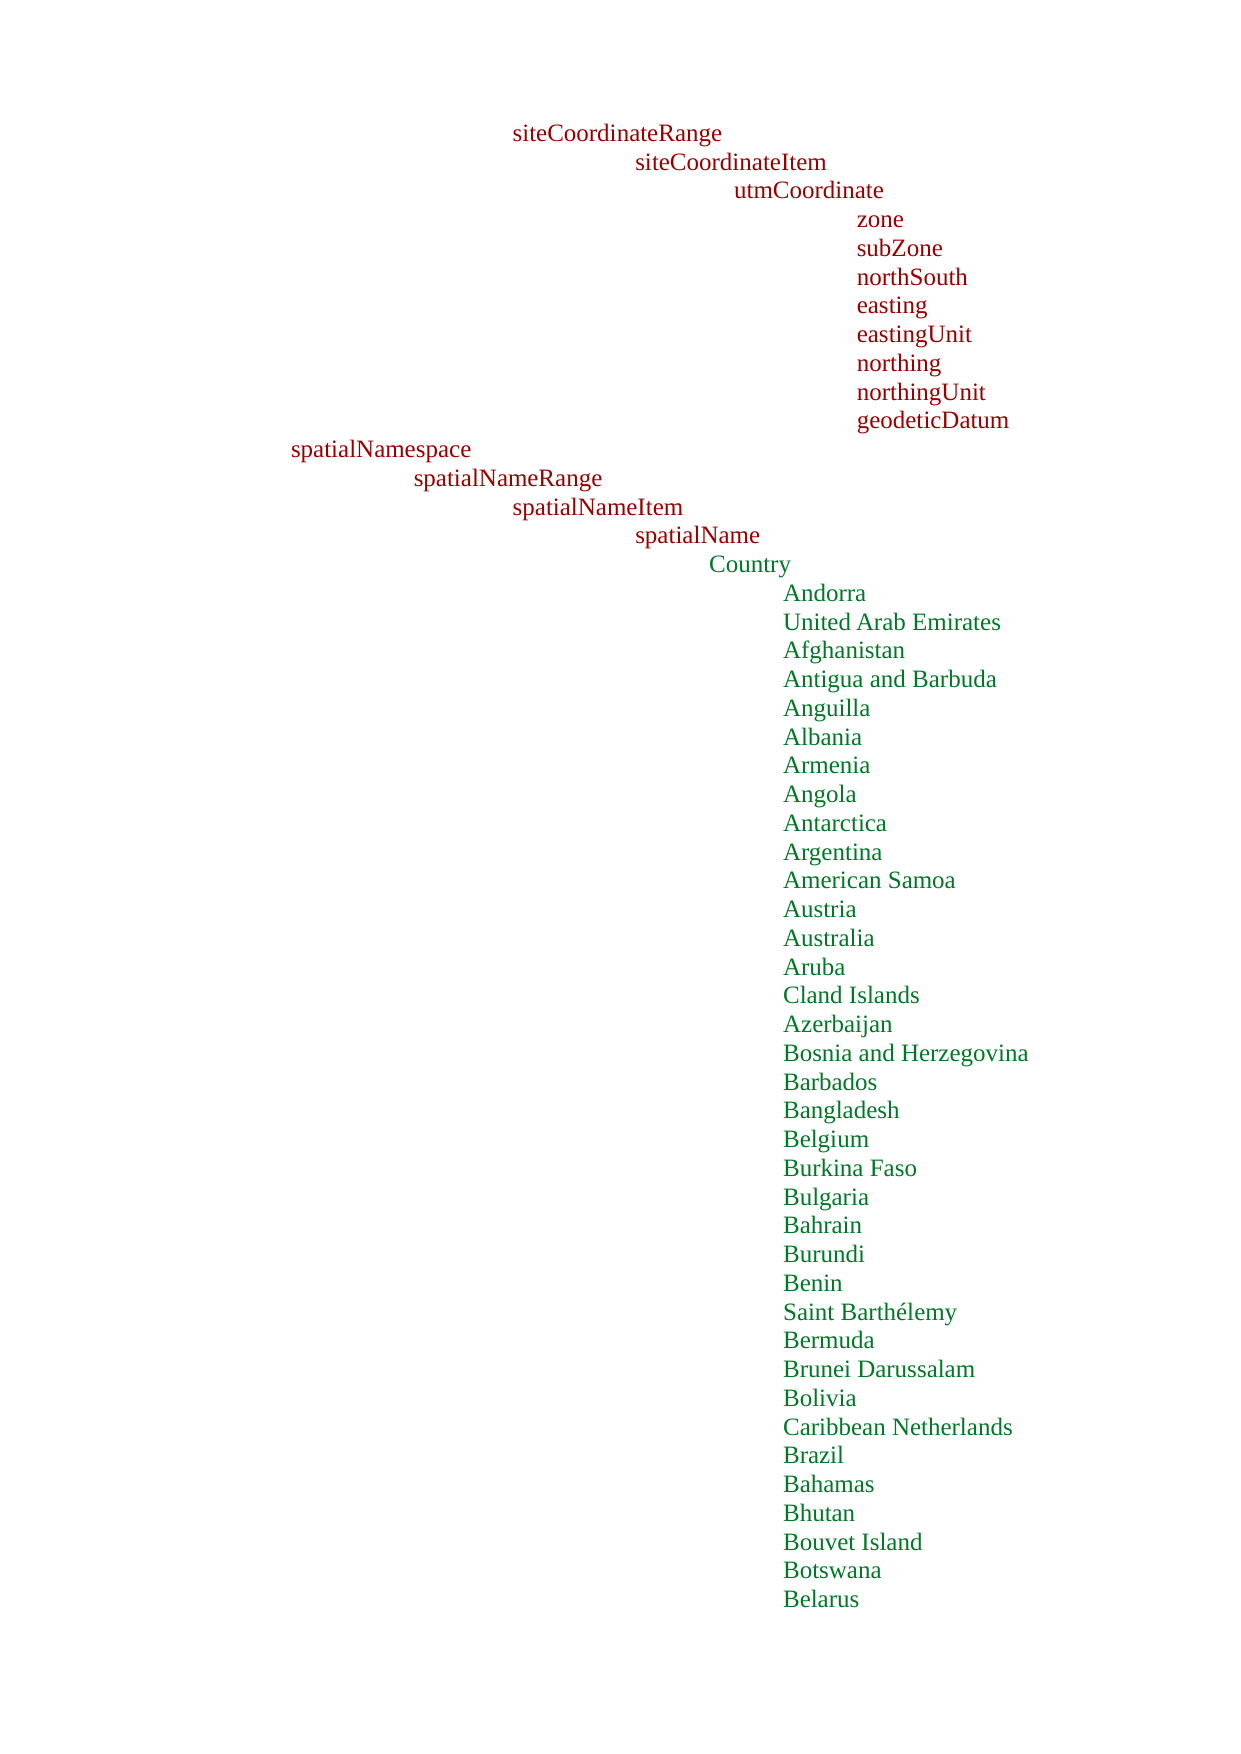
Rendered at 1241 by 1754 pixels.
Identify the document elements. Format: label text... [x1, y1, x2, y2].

text Bulgaria [118, 1182, 1122, 1211]
text Bermuda [118, 1326, 1122, 1354]
text Burundi [118, 1239, 1122, 1268]
text northing [118, 348, 1122, 377]
text United Arab Emirates [118, 607, 1122, 636]
text Belgium [118, 1124, 1122, 1153]
text zone [118, 204, 1122, 233]
text Bangladesh [118, 1096, 1122, 1124]
text Angola [118, 779, 1122, 808]
text Azerbaijan [118, 1009, 1122, 1038]
text Austria [118, 894, 1122, 923]
text American Samoa [118, 866, 1122, 894]
text siteCoordinateItem [118, 147, 1122, 176]
text Belarus [118, 1584, 1122, 1613]
text Anguilla [118, 693, 1122, 722]
text Bosnia and Herzegovina [118, 1038, 1122, 1067]
text Afghanistan [118, 636, 1122, 664]
text geodeticDatum [118, 406, 1122, 434]
text Bouvet Island [118, 1527, 1122, 1556]
text subZone [118, 233, 1122, 262]
text easting [118, 291, 1122, 319]
text northSouth [118, 262, 1122, 291]
text Botswana [118, 1556, 1122, 1584]
text Bahamas [118, 1469, 1122, 1498]
text eastingUnit [118, 319, 1122, 348]
text spatialNameRange [118, 463, 1122, 492]
text utmCoordinate [118, 176, 1122, 204]
text spatialNameItem [118, 492, 1122, 521]
text Caribbean Netherlands [118, 1412, 1122, 1441]
text spatialNamespace [118, 434, 1122, 463]
text northingUnit [118, 377, 1122, 406]
text Bahrain [118, 1211, 1122, 1239]
text Australia [118, 923, 1122, 952]
text spatialName Country [118, 521, 1122, 578]
text Brazil [118, 1441, 1122, 1469]
text Andorra [118, 578, 1122, 607]
text Bolivia [118, 1383, 1122, 1412]
text Benin [118, 1268, 1122, 1297]
text siteCoordinateRange [118, 118, 1122, 147]
text Antarctica [118, 808, 1122, 837]
text Burkina Faso [118, 1153, 1122, 1182]
text Armenia [118, 751, 1122, 779]
text Barbados [118, 1067, 1122, 1096]
text Antigua and Barbuda [118, 664, 1122, 693]
text Bhutan [118, 1498, 1122, 1527]
text Brunei Darussalam [118, 1354, 1122, 1383]
text Albania [118, 722, 1122, 751]
text Saint Barthélemy [118, 1297, 1122, 1326]
text Argentina [118, 837, 1122, 866]
text Aruba [118, 952, 1122, 981]
text Cland Islands [118, 981, 1122, 1009]
